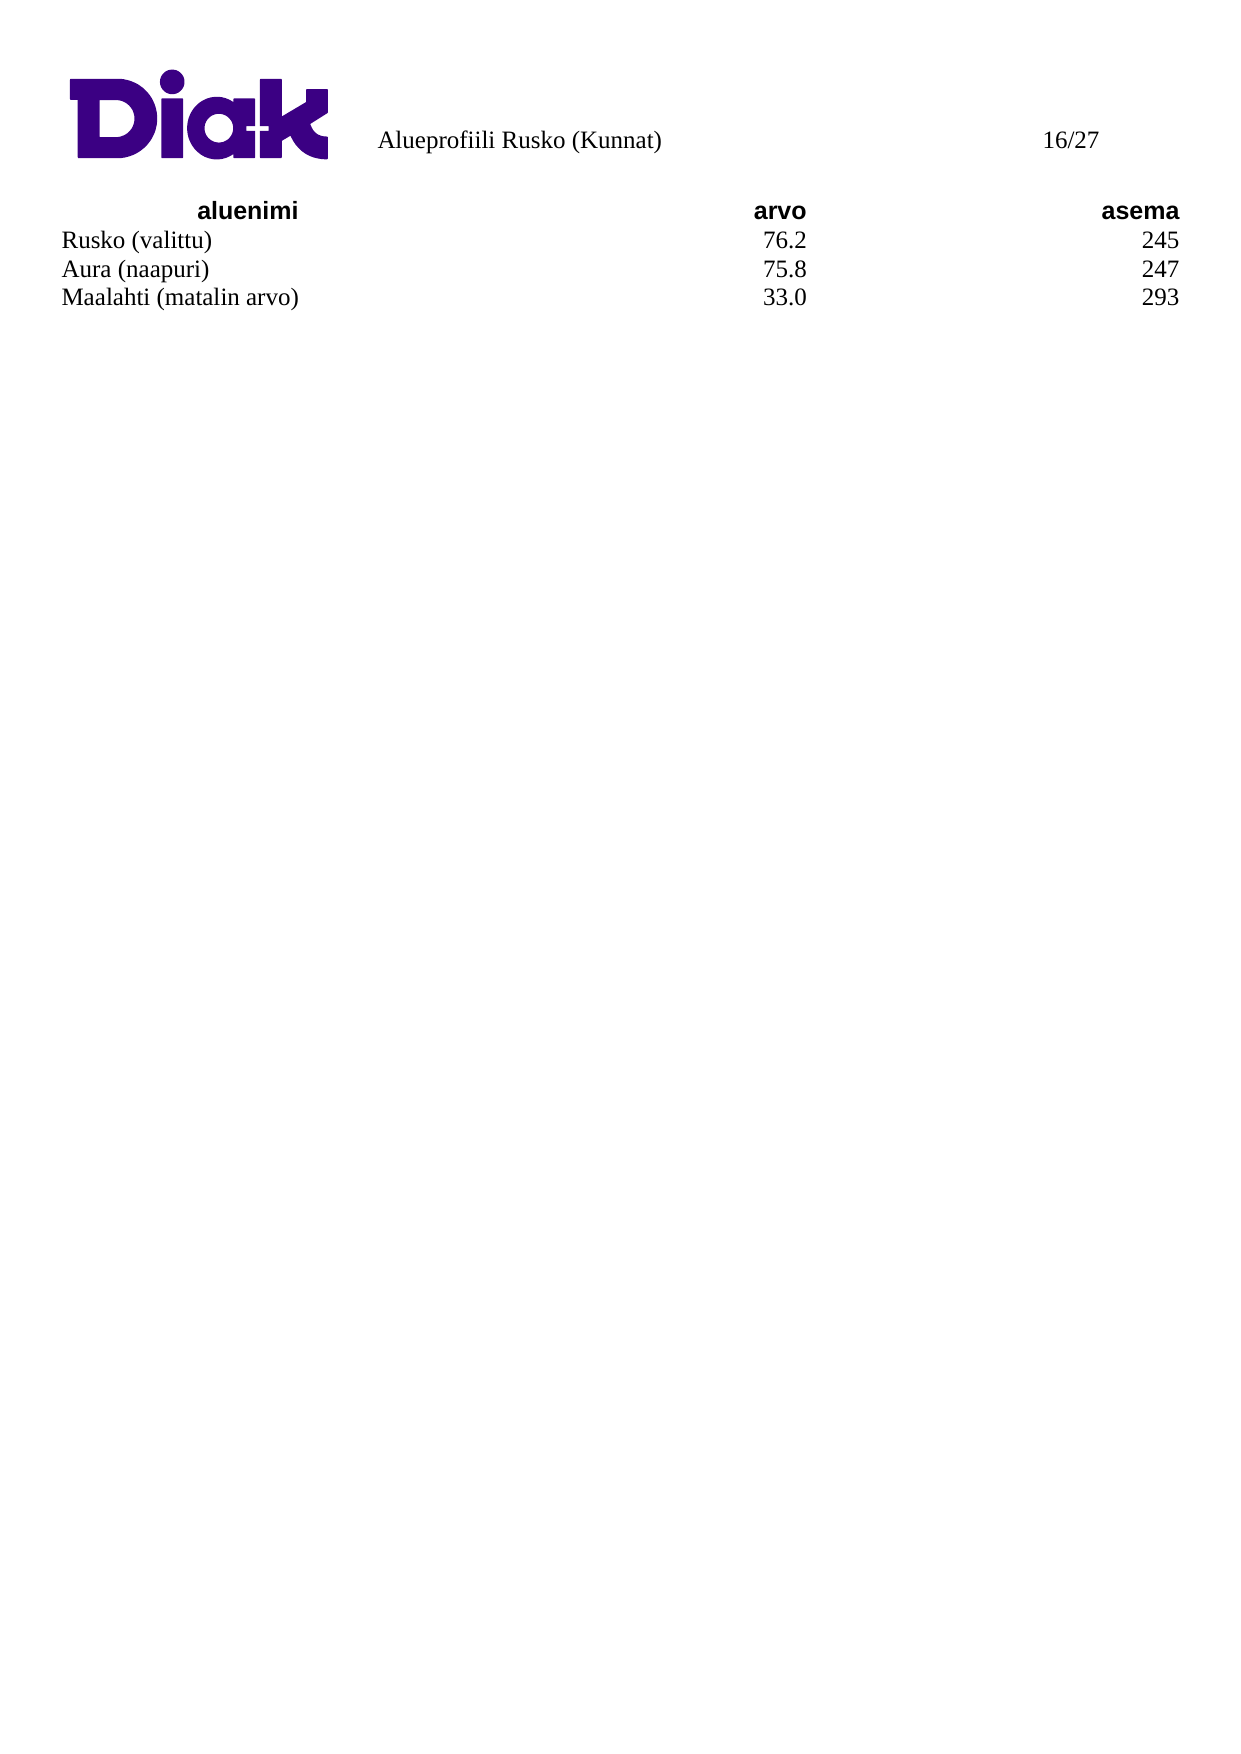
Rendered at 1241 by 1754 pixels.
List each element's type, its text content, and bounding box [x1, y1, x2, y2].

table_cell Aura (naapuri) [61, 254, 434, 282]
table_cell 293 [806, 283, 1179, 311]
table_header arvo [434, 196, 806, 225]
table_cell 33.0 [434, 283, 806, 311]
table_cell 247 [806, 254, 1179, 282]
table_header aluenimi [61, 196, 434, 225]
table_header asema [806, 196, 1179, 225]
table_cell Rusko (valittu) [61, 225, 434, 254]
table_cell 75.8 [434, 254, 806, 282]
table_cell 245 [806, 225, 1179, 254]
table_cell 76.2 [434, 225, 806, 254]
table_cell Maalahti (matalin arvo) [61, 283, 434, 311]
